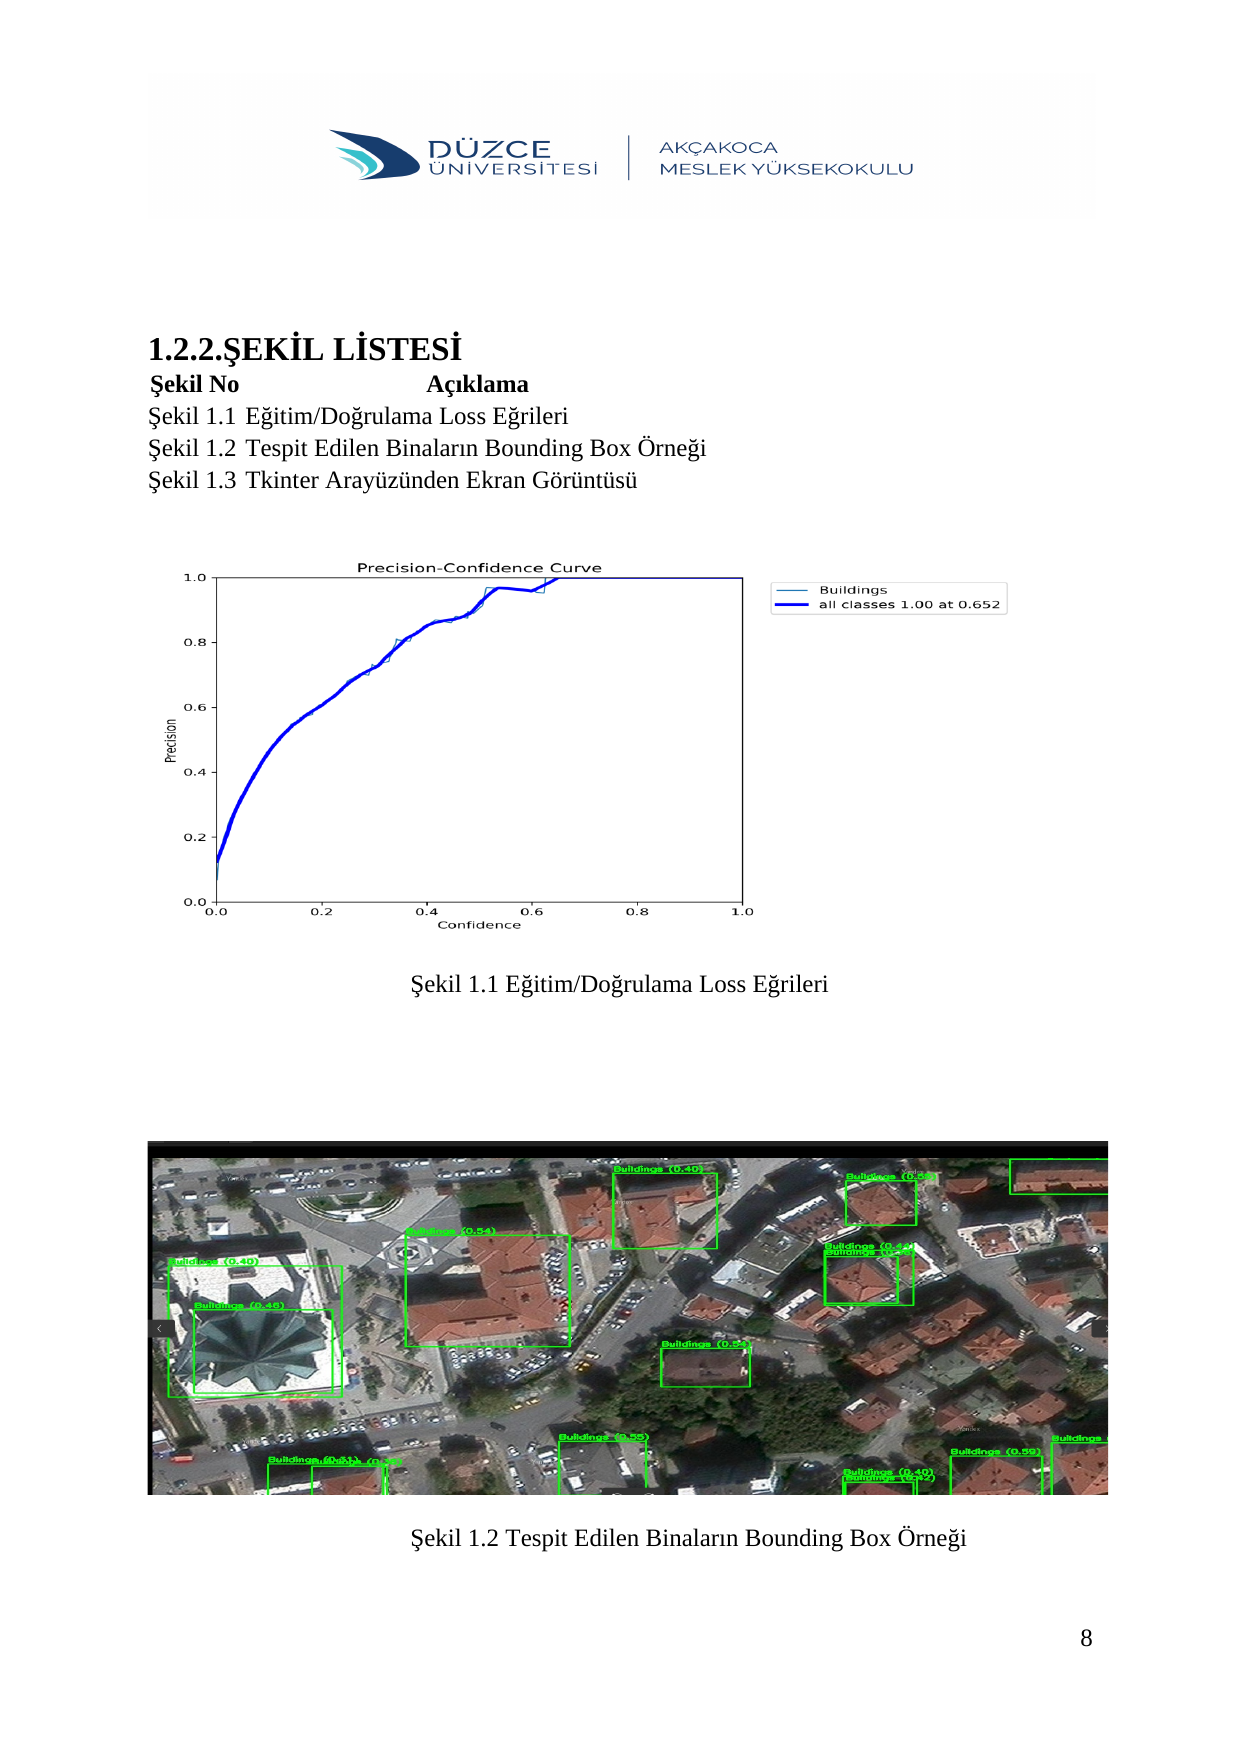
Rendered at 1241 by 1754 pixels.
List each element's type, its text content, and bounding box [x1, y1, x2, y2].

text Şekil 1.2 Tespit Edilen Binaların Bounding Box Örneği [148, 1523, 1093, 1552]
table_cell [711, 463, 779, 495]
table_cell Tespit Edilen Binaların Bounding Box Örneği [244, 431, 711, 463]
table_header [711, 368, 779, 399]
table_header Açıklama [244, 368, 711, 399]
table_cell Şekil 1.2 [146, 431, 243, 463]
table_cell Tkinter Arayüzünden Ekran Görüntüsü [244, 463, 711, 495]
table_cell Eğitim/Doğrulama Loss Eğrileri [244, 400, 711, 431]
picture [147, 1141, 1109, 1495]
table_cell [711, 431, 779, 463]
text Şekil 1.1 Eğitim/Doğrulama Loss Eğrileri [148, 969, 1093, 998]
table_cell Şekil 1.3 [146, 463, 243, 495]
picture [147, 552, 1029, 941]
table_cell [711, 400, 779, 431]
picture [147, 73, 1096, 219]
table_header Şekil No [146, 368, 243, 399]
table_cell Şekil 1.1 [146, 400, 243, 431]
subtitle 1.2.2.ŞEKİL LİSTESİ [148, 329, 1093, 368]
